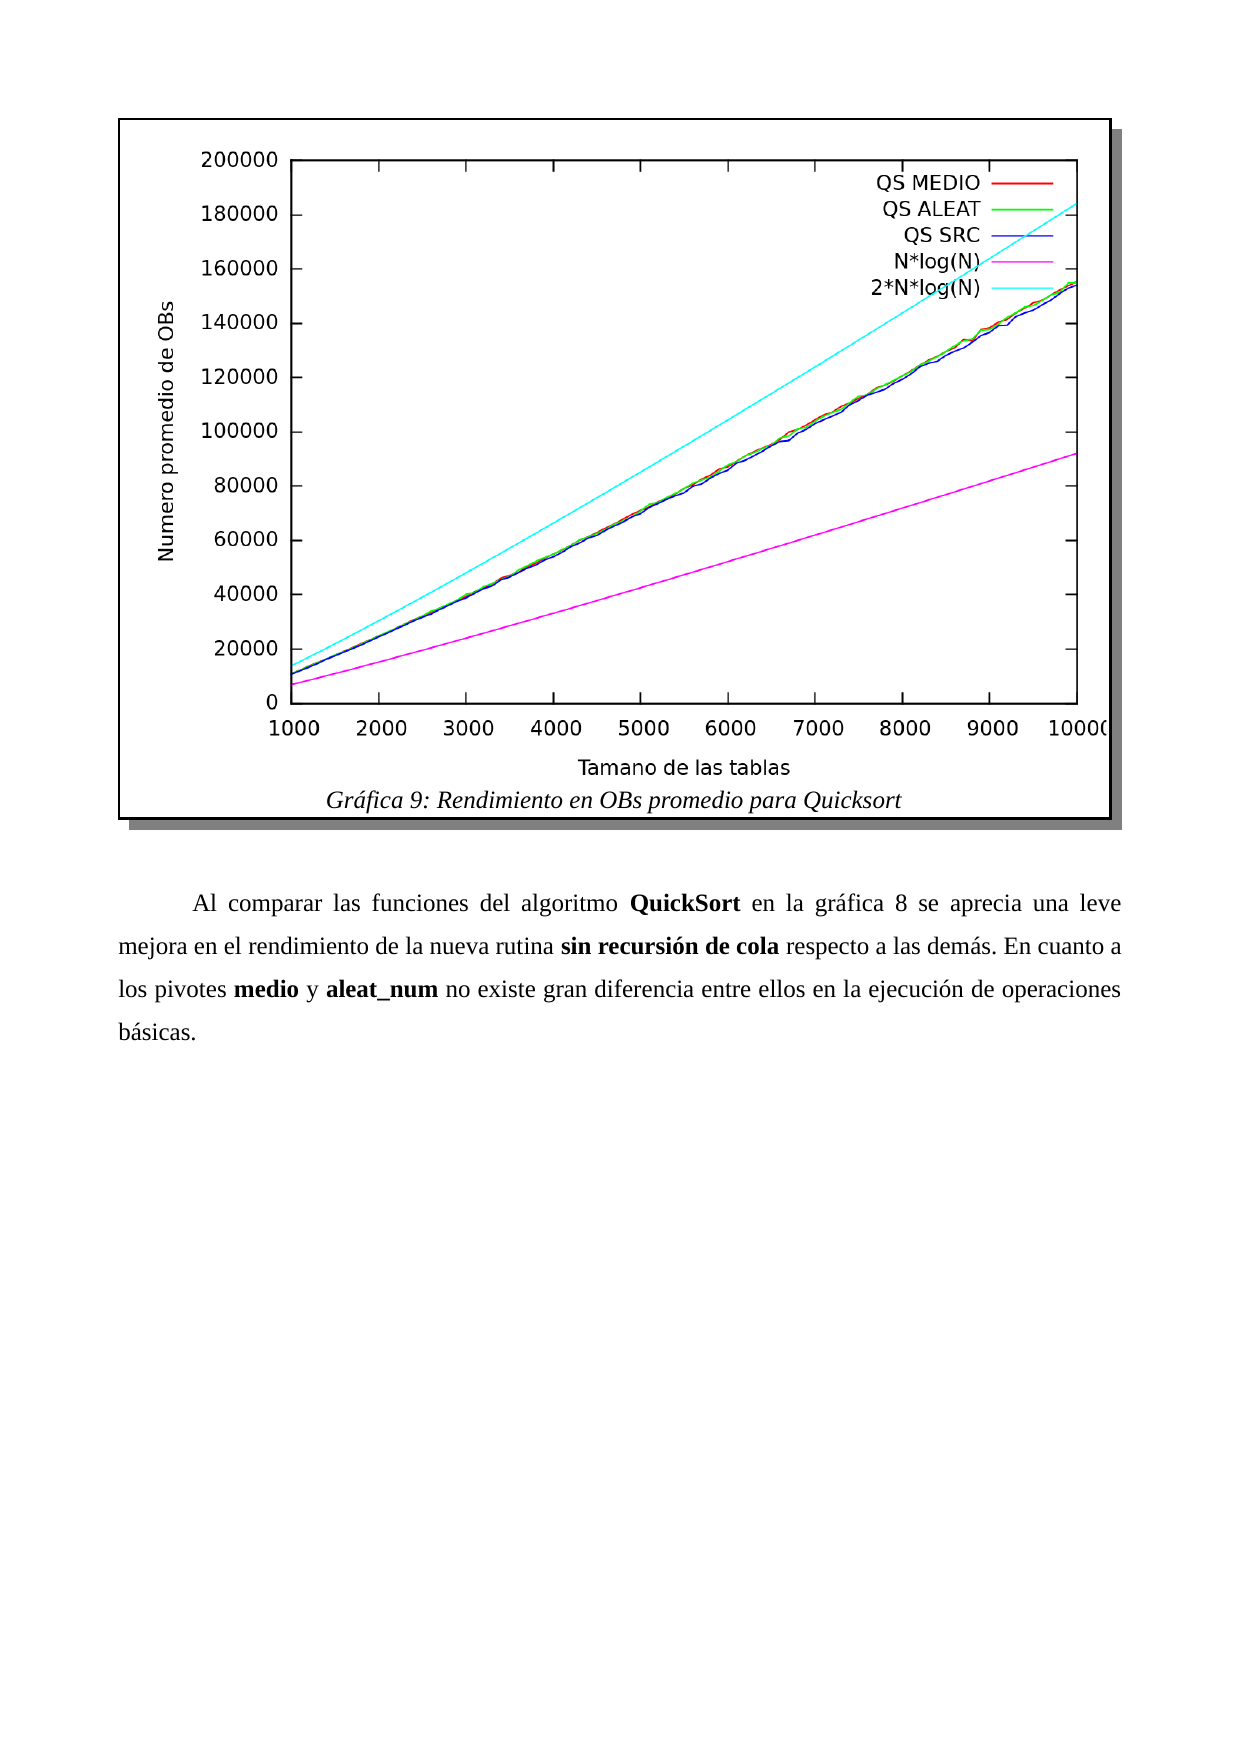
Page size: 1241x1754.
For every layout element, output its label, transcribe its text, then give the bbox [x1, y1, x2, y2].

text Al comparar las funciones del algoritmo QuickSort en la gráfica 8 se aprecia una leve mejora en el rendimiento de la nueva rutina sin recursión de cola respecto a las demás. En cuanto a los pivotes medio y aleat_num no existe gran diferencia entre ellos en la ejecución de operaciones básicas. [118, 888, 1122, 1046]
text Gráfica 9: Rendimiento en OBs promedio para Quicksort [123, 786, 1106, 814]
picture [123, 136, 1107, 786]
